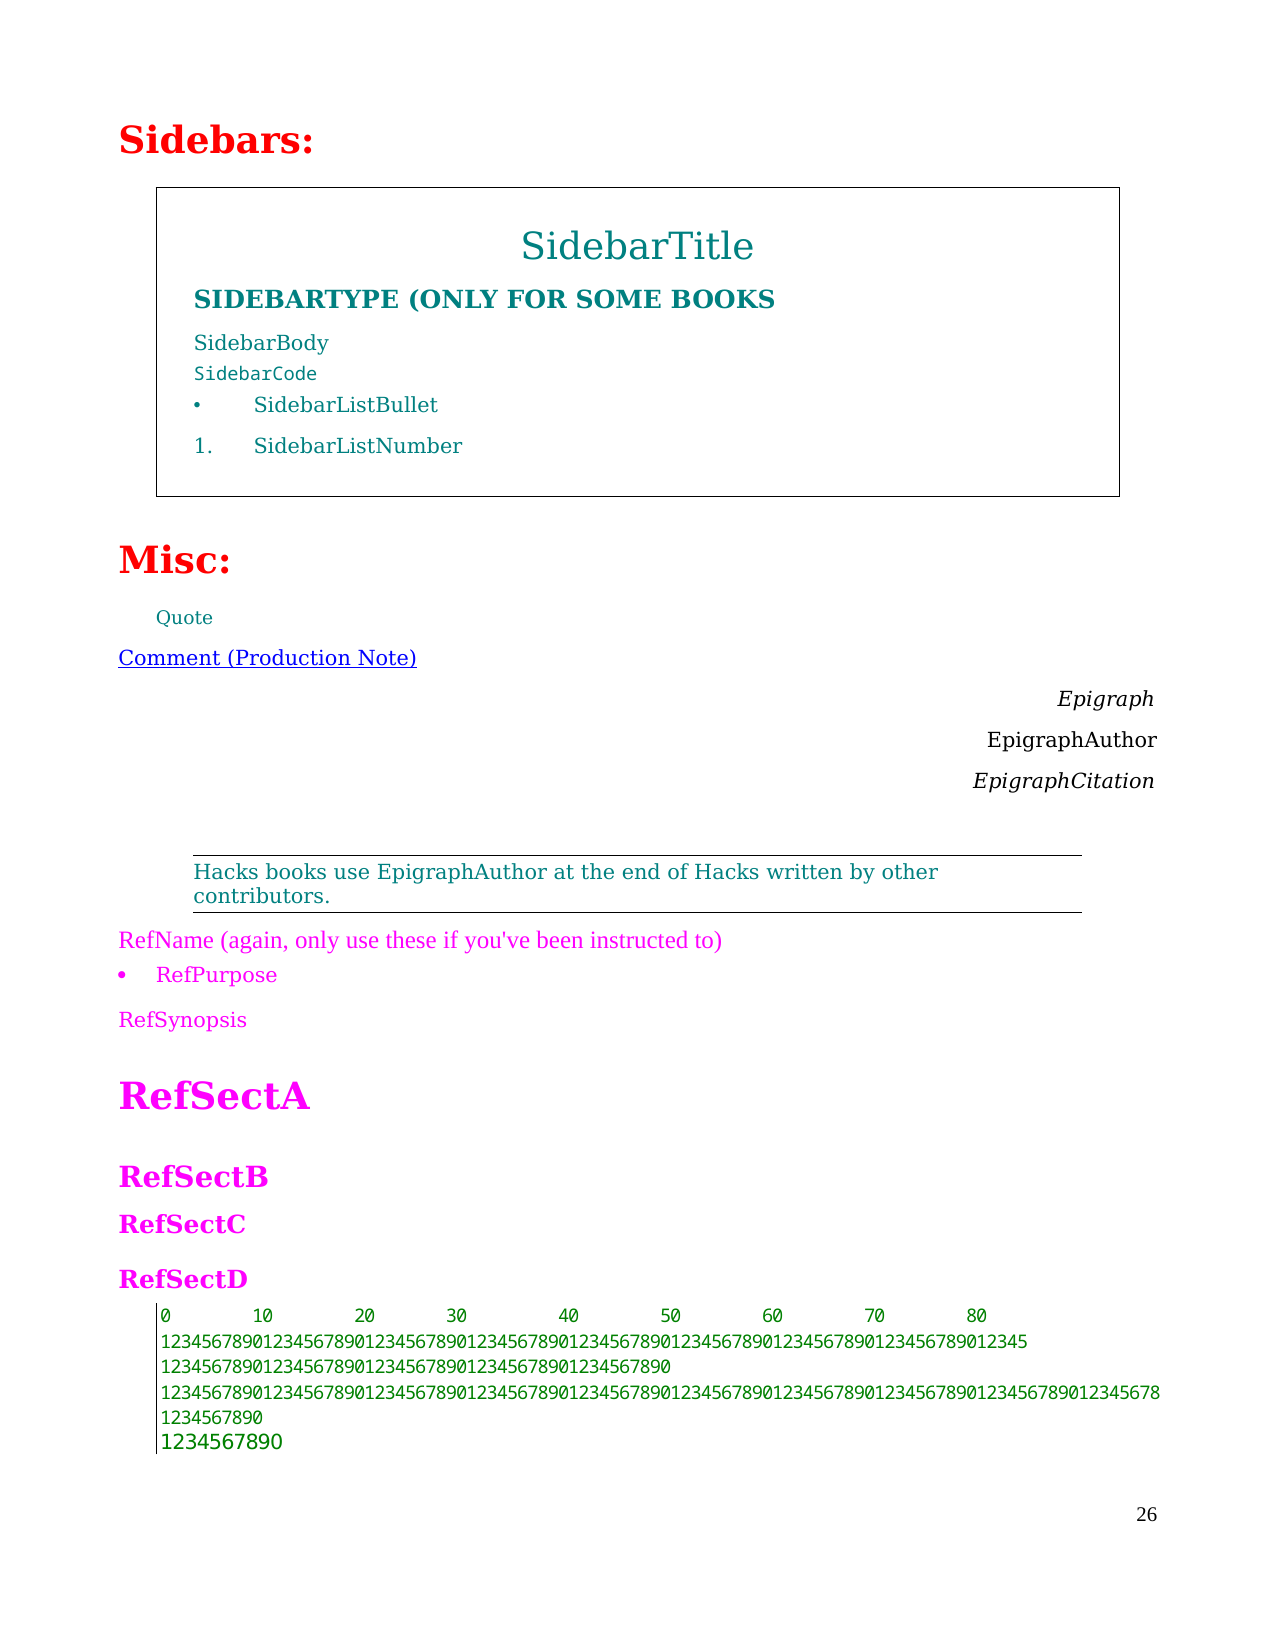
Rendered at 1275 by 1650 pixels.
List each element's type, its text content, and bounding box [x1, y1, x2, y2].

text RefSectA [118, 1074, 1157, 1118]
text 1234567890123456789012345678901234567890123456789012345678901234567890123456789012345 [157, 1328, 1176, 1354]
text Hacks books use EpigraphAuthor at the end of Hacks written by other contributors. [193, 856, 1082, 912]
text RefSectD [118, 1265, 1157, 1294]
text 1234567890 [157, 1430, 1176, 1454]
text RefSectB [118, 1159, 1157, 1194]
text Sidebars: [118, 118, 1157, 162]
text EpigraphAuthor [118, 728, 1157, 752]
text RefName (again, only use these if you've been instructed to) [118, 925, 1157, 954]
text RefSectC [118, 1211, 1157, 1240]
text SidebarBody [157, 293, 1119, 326]
title SidebarTitle [157, 188, 1119, 247]
text 0 10 20 30 40 50 60 70 80 [157, 1303, 1176, 1328]
list SidebarListNumber [157, 396, 1119, 496]
text SidebarCode [157, 326, 1119, 355]
text 12345678901234567890123456789012345678901234567890123456789012345678901234567890123456789012345678 [157, 1379, 1176, 1405]
text Comment (Production Note) [118, 646, 1157, 670]
list RefPurpose [118, 966, 1157, 987]
text Misc: [118, 538, 1157, 582]
text Quote [156, 607, 1119, 629]
text Epigraph [118, 687, 1157, 711]
text 12345678901234567890123456789012345678901234567890 [157, 1354, 1176, 1379]
text EpigraphCitation [118, 769, 1157, 793]
text RefSynopsis [118, 1008, 1157, 1032]
list SidebarListBullet [157, 355, 1119, 396]
text SidebartyPe (only for some books [157, 247, 1119, 293]
text 1234567890 [157, 1405, 1176, 1430]
